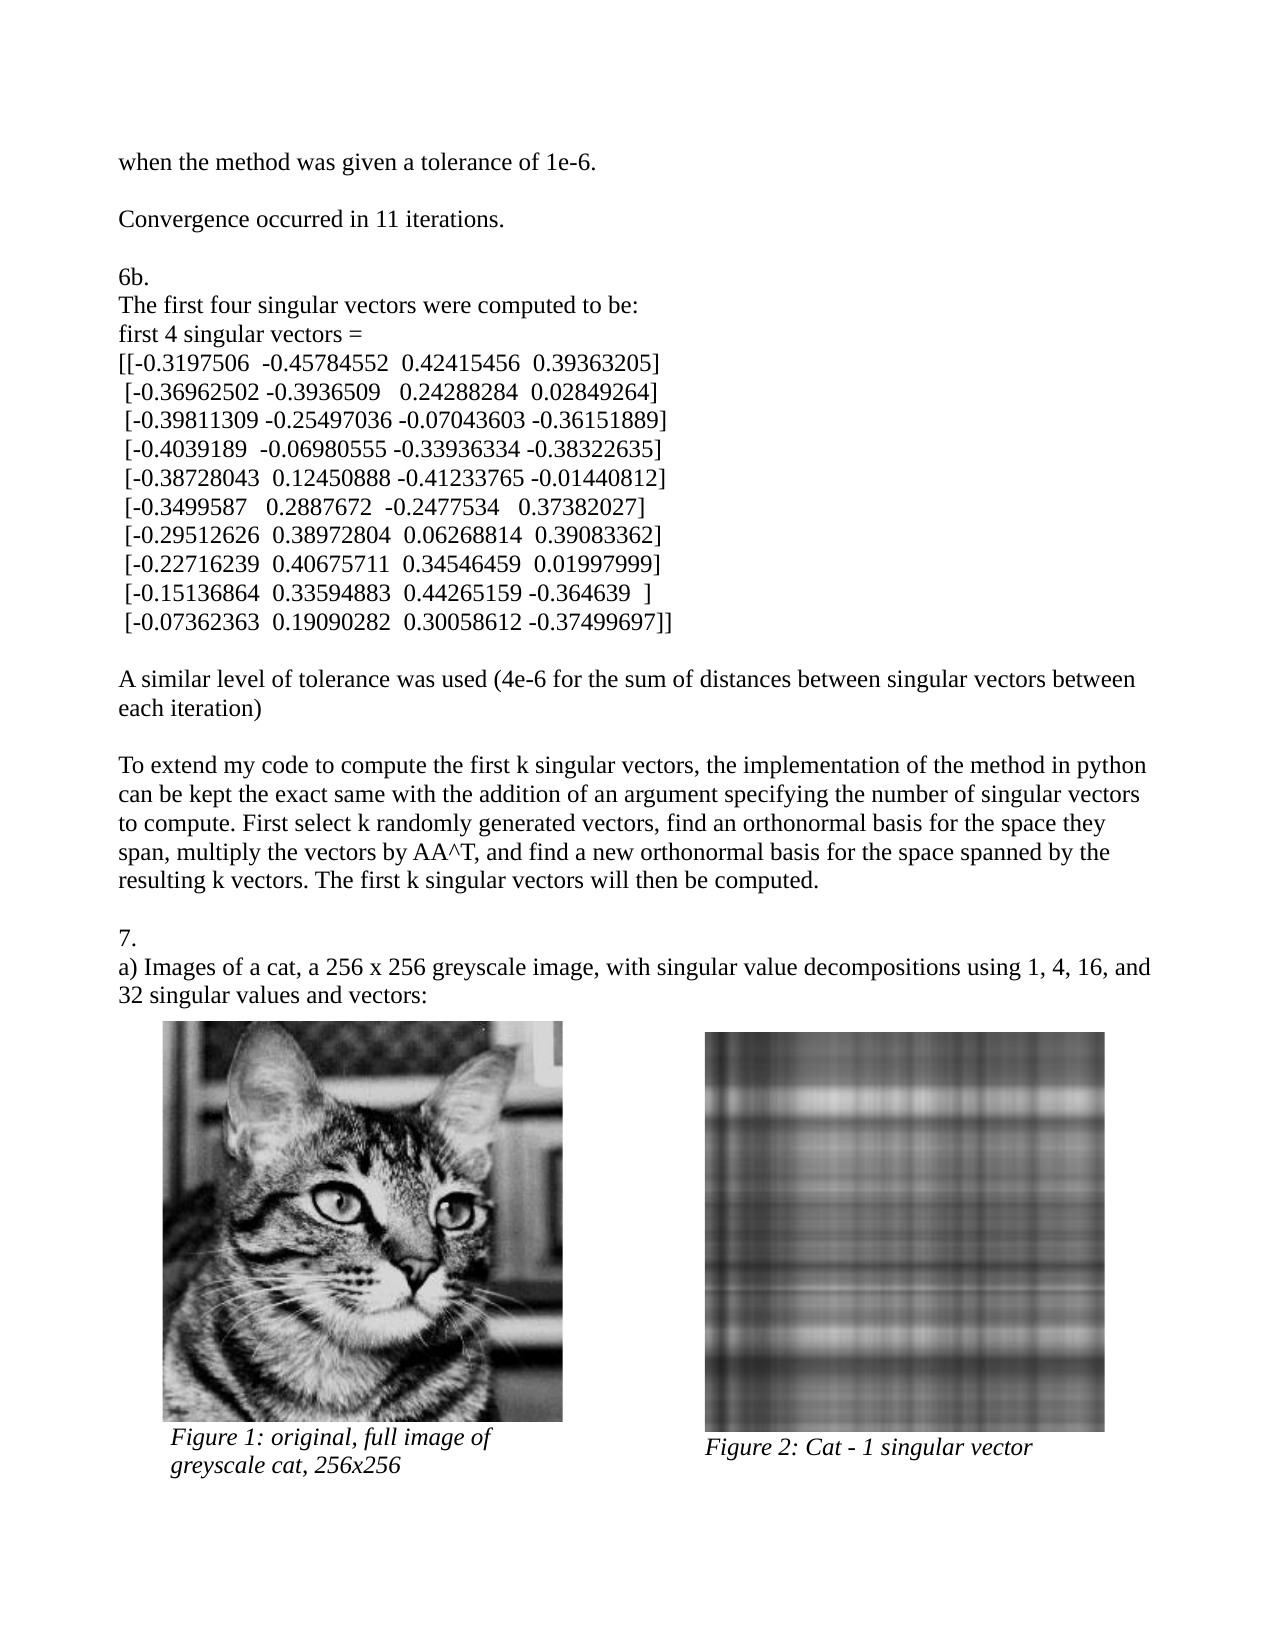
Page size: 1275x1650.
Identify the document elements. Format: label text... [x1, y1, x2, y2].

text 6b. [118, 262, 1157, 291]
text Figure 1: original, full image of greyscale cat, 256x256 [170, 1022, 570, 1479]
text Convergence occurred in 11 iterations. [118, 204, 1157, 233]
text first 4 singular vectors = [118, 319, 1157, 348]
text when the method was given a tolerance of 1e-6. [118, 147, 1157, 176]
text [-0.15136864 0.33594883 0.44265159 -0.364639 ] [118, 578, 1157, 607]
text a) Images of a cat, a 256 x 256 greyscale image, with singular value decompositions using 1, 4, 16, and 32 singular values and vectors: [118, 952, 1157, 1009]
text [-0.22716239 0.40675711 0.34546459 0.01997999] [118, 549, 1157, 578]
text 7. [118, 923, 1157, 952]
text [-0.36962502 -0.3936509 0.24288284 0.02849264] [118, 377, 1157, 406]
text The first four singular vectors were computed to be: [118, 291, 1157, 319]
text [-0.07362363 0.19090282 0.30058612 -0.37499697]] [118, 607, 1157, 636]
picture [162, 1021, 563, 1422]
text [-0.29512626 0.38972804 0.06268814 0.39083362] [118, 521, 1157, 549]
text To extend my code to compute the first k singular vectors, the implementation of the method in python can be kept the exact same with the addition of an argument specifying the number of singular vectors to compute. First select k randomly generated vectors, find an orthonormal basis for the space they span, multiply the vectors by AA^T, and find a new orthonormal basis for the space spanned by the resulting k vectors. The first k singular vectors will then be computed. [118, 751, 1157, 894]
picture [704, 1032, 1105, 1432]
text A similar level of tolerance was used (4e-6 for the sum of distances between singular vectors between each iteration) [118, 664, 1157, 722]
text [-0.38728043 0.12450888 -0.41233765 -0.01440812] [118, 463, 1157, 492]
text Figure 2: Cat - 1 singular vector [705, 1432, 1105, 1461]
text [-0.39811309 -0.25497036 -0.07043603 -0.36151889] [118, 406, 1157, 434]
text [[-0.3197506 -0.45784552 0.42415456 0.39363205] [118, 348, 1157, 377]
text [-0.3499587 0.2887672 -0.2477534 0.37382027] [118, 492, 1157, 521]
text [-0.4039189 -0.06980555 -0.33936334 -0.38322635] [118, 434, 1157, 463]
